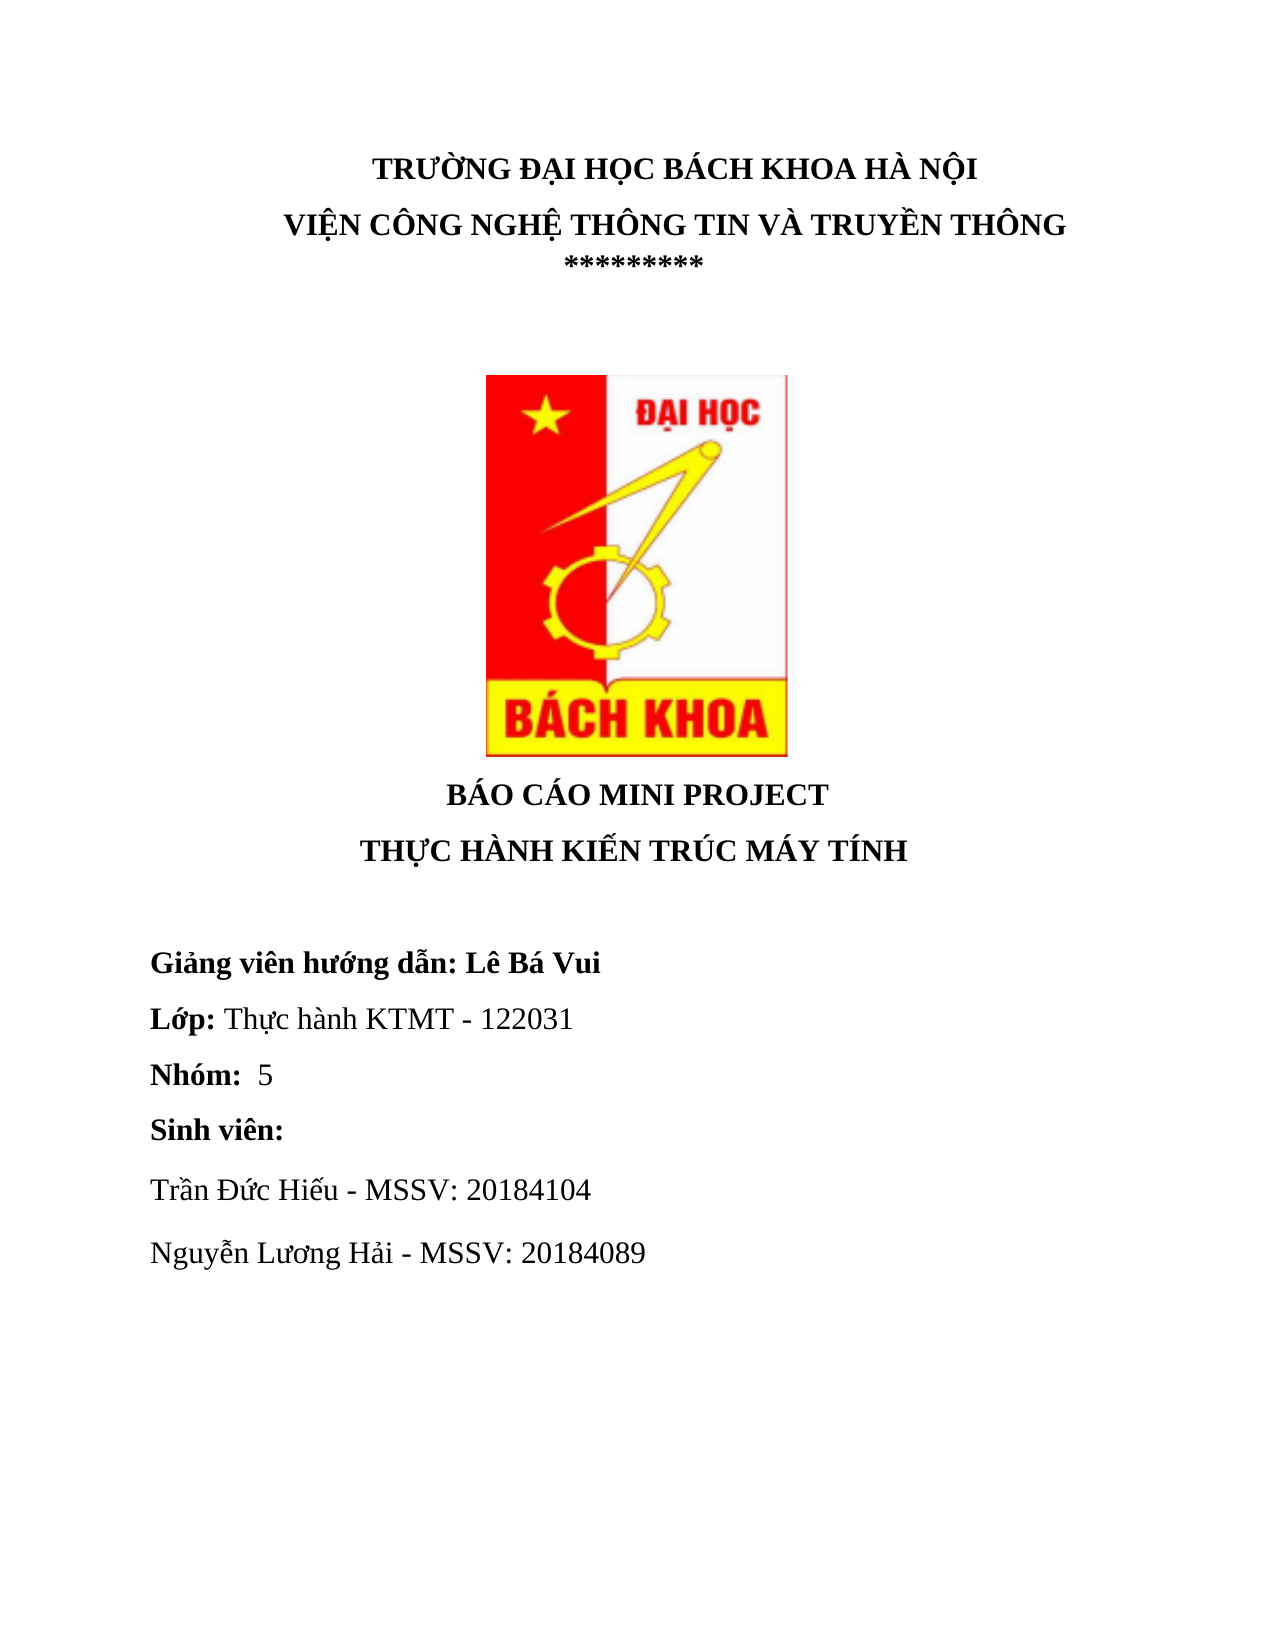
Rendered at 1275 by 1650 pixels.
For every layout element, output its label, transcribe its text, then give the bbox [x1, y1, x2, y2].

text TRƯỜNG ĐẠI HỌC BÁCH KHOA HÀ NỘI [150, 150, 1125, 186]
text Nguyễn Lương Hải - MSSV: 20184089 [150, 1234, 1095, 1270]
text Giảng viên hướng dẫn: Lê Bá Vui [150, 944, 1125, 980]
text THỰC HÀNH KIẾN TRÚC MÁY TÍNH [150, 832, 1125, 868]
text BÁO CÁO MINI PROJECT [150, 777, 1125, 813]
text Trần Đức Hiếu - MSSV: 20184104 [150, 1172, 1095, 1207]
text Sinh viên: [150, 1112, 1125, 1148]
text Lớp: Thực hành KTMT - 122031 [150, 1000, 1125, 1036]
text VIỆN CÔNG NGHỆ THÔNG TIN VÀ TRUYỀN THÔNG ********* [150, 206, 1125, 283]
text Nhóm: 5 [150, 1056, 1125, 1092]
